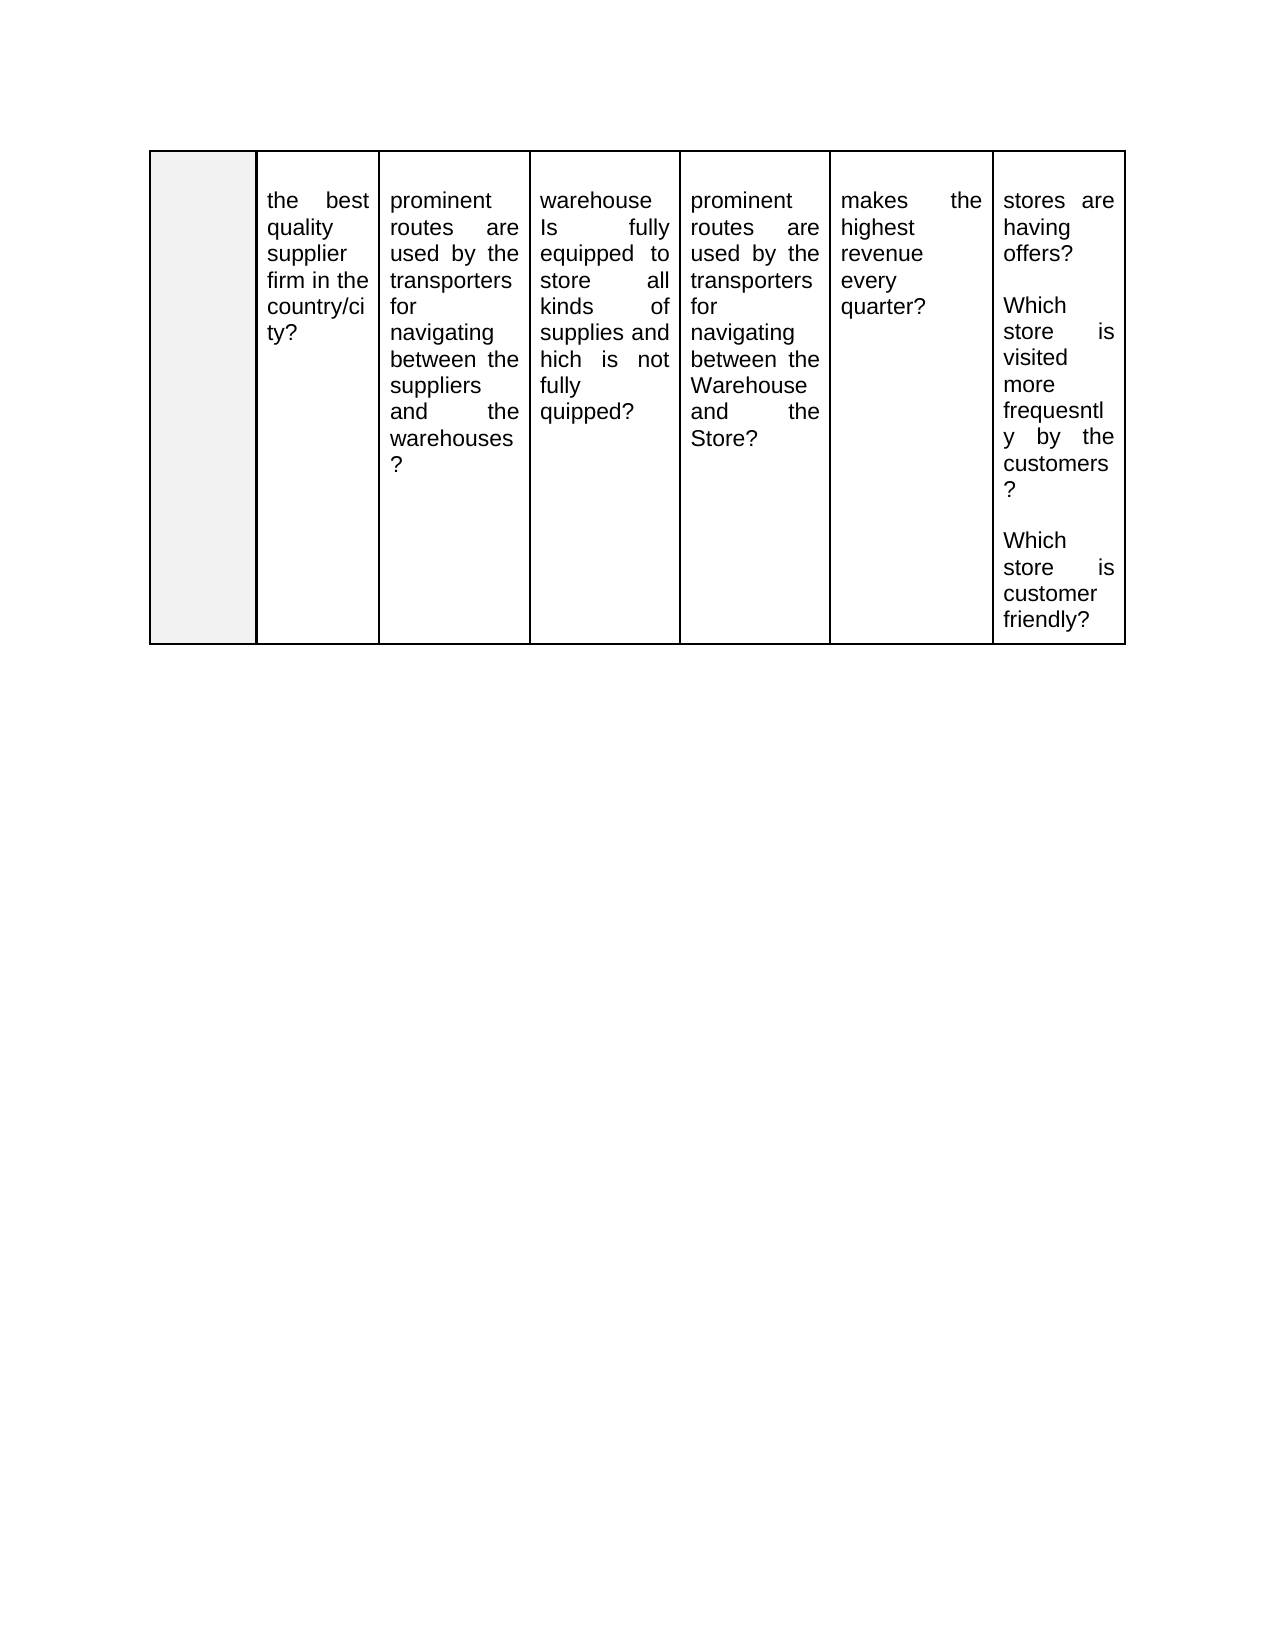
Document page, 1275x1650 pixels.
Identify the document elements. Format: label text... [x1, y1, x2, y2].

table_cell [151, 152, 255, 643]
table_cell prominent routes are used by the transporters for navigating between the suppliers and the warehouses? [380, 152, 529, 643]
table_cell the best quality supplier firm in the country/city? [258, 152, 378, 643]
table_cell makes the highest revenue every quarter? [831, 152, 992, 643]
table_cell stores are having offers? Which store is visited more frequesntly by the customers? Which store is customer friendly? [994, 152, 1124, 643]
table_cell prominent routes are used by the transporters for navigating between the Warehouse and the Store? [681, 152, 829, 643]
table_cell warehouse Is fully equipped to store all kinds of supplies and hich is not fully quipped? [531, 152, 679, 643]
